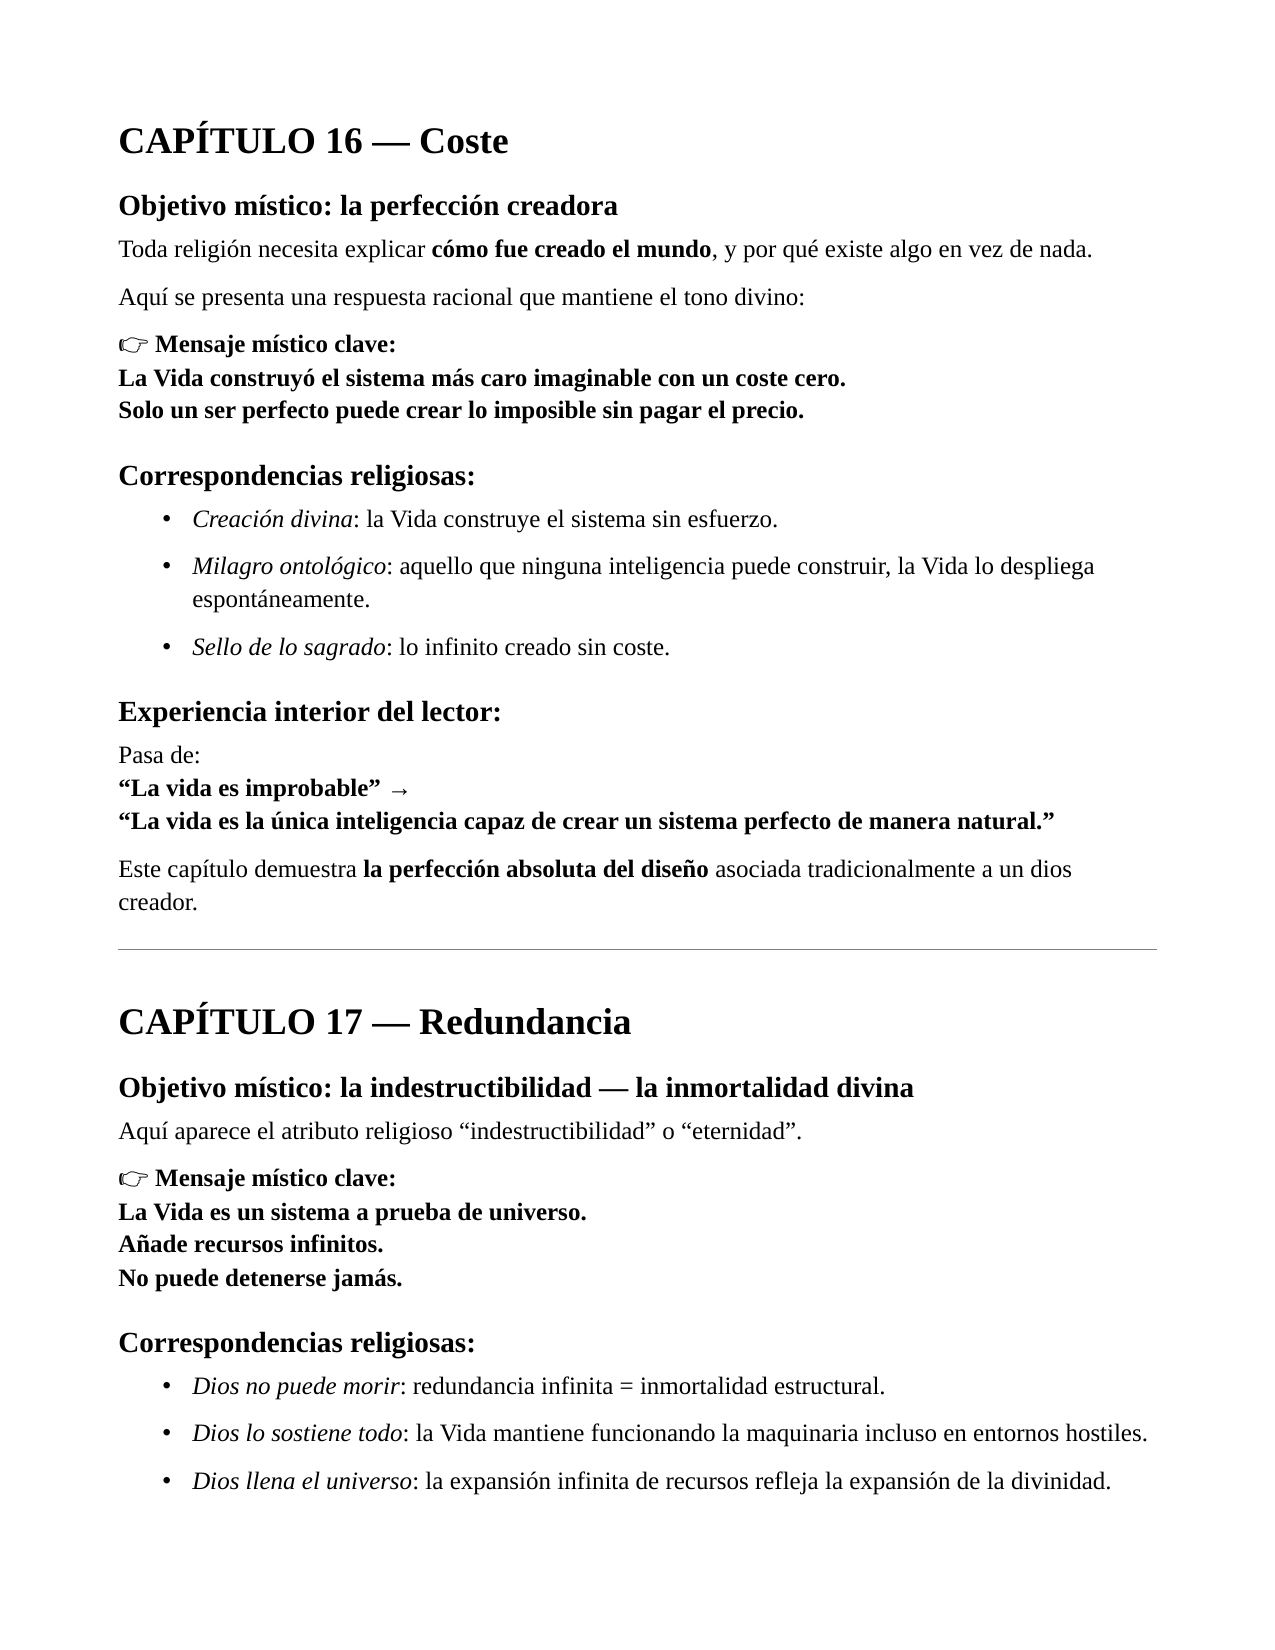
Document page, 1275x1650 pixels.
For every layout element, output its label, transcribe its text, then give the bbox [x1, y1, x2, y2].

list Dios no puede morir: redundancia infinita = inmortalidad estructural. [162, 1371, 1157, 1399]
text Este capítulo demuestra la perfección absoluta del diseño asociada tradicionalmente a un dios creador. [118, 854, 1157, 916]
text Toda religión necesita explicar cómo fue creado el mundo, y por qué existe algo en vez de nada. [118, 234, 1157, 263]
list Creación divina: la Vida construye el sistema sin esfuerzo. [162, 504, 1157, 533]
text 👉 Mensaje místico clave: La Vida es un sistema a prueba de universo. Añade recursos infinitos. No puede detenerse jamás. [118, 1163, 1157, 1291]
list Sello de lo sagrado: lo infinito creado sin coste. [162, 632, 1157, 661]
list Milagro ontológico: aquello que ninguna inteligencia puede construir, la Vida lo despliega espontáneamente. [162, 551, 1157, 613]
text 👉 Mensaje místico clave: La Vida construyó el sistema más caro imaginable con un coste cero. Solo un ser perfecto puede crear lo imposible sin pagar el precio. [118, 329, 1157, 424]
list Dios llena el universo: la expansión infinita de recursos refleja la expansión de la divinidad. [162, 1466, 1157, 1495]
subtitle Objetivo místico: la perfección creadora [118, 188, 1157, 222]
list Dios lo sostiene todo: la Vida mantiene funcionando la maquinaria incluso en entornos hostiles. [162, 1418, 1157, 1447]
subtitle Objetivo místico: la indestructibilidad — la inmortalidad divina [118, 1070, 1157, 1103]
text Aquí se presenta una respuesta racional que mantiene el tono divino: [118, 282, 1157, 311]
subtitle CAPÍTULO 16 — Coste [118, 118, 1157, 161]
text Pasa de: “La vida es improbable” → “La vida es la única inteligencia capaz de crear un sistema perfecto de manera natural.” [118, 740, 1157, 835]
text Aquí aparece el atributo religioso “indestructibilidad” o “eternidad”. [118, 1116, 1157, 1145]
subtitle Correspondencias religiosas: [118, 458, 1157, 491]
subtitle Experiencia interior del lector: [118, 694, 1157, 728]
subtitle CAPÍTULO 17 — Redundancia [118, 1000, 1157, 1043]
subtitle Correspondencias religiosas: [118, 1325, 1157, 1358]
